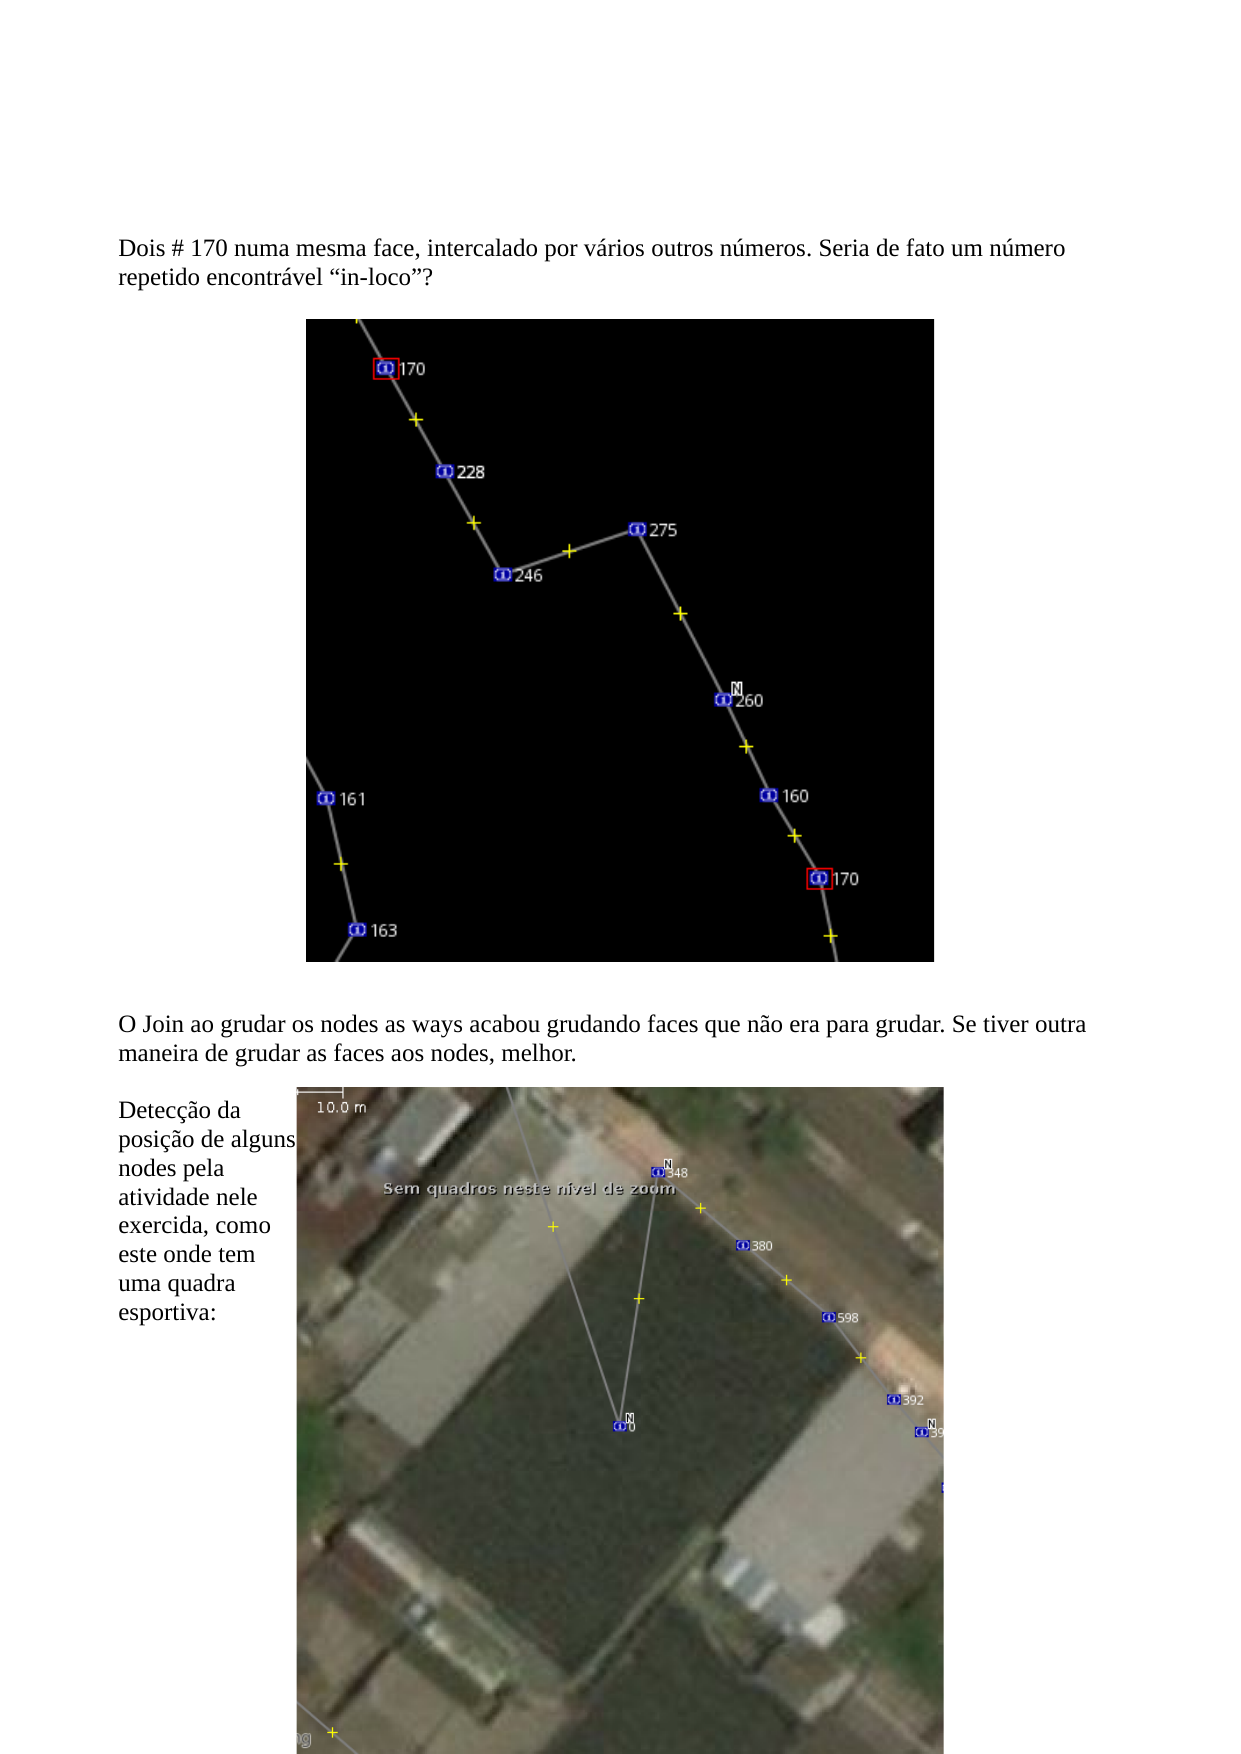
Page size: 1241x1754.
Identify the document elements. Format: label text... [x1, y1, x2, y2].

text O Join ao grudar os nodes as ways acabou grudando faces que não era para grudar. Se tiver outra maneira de grudar as faces aos nodes, melhor. [118, 1009, 1122, 1067]
text [944, 1096, 1122, 1326]
text Dois # 170 numa mesma face, intercalado por vários outros números. Seria de fato um número repetido encontrável “in-loco”? [118, 233, 1122, 291]
picture [296, 1087, 944, 1754]
picture [306, 319, 935, 962]
text Detecção da posição de alguns nodes pela atividade nele exercida, como este onde tem uma quadra esportiva: [118, 1096, 296, 1326]
